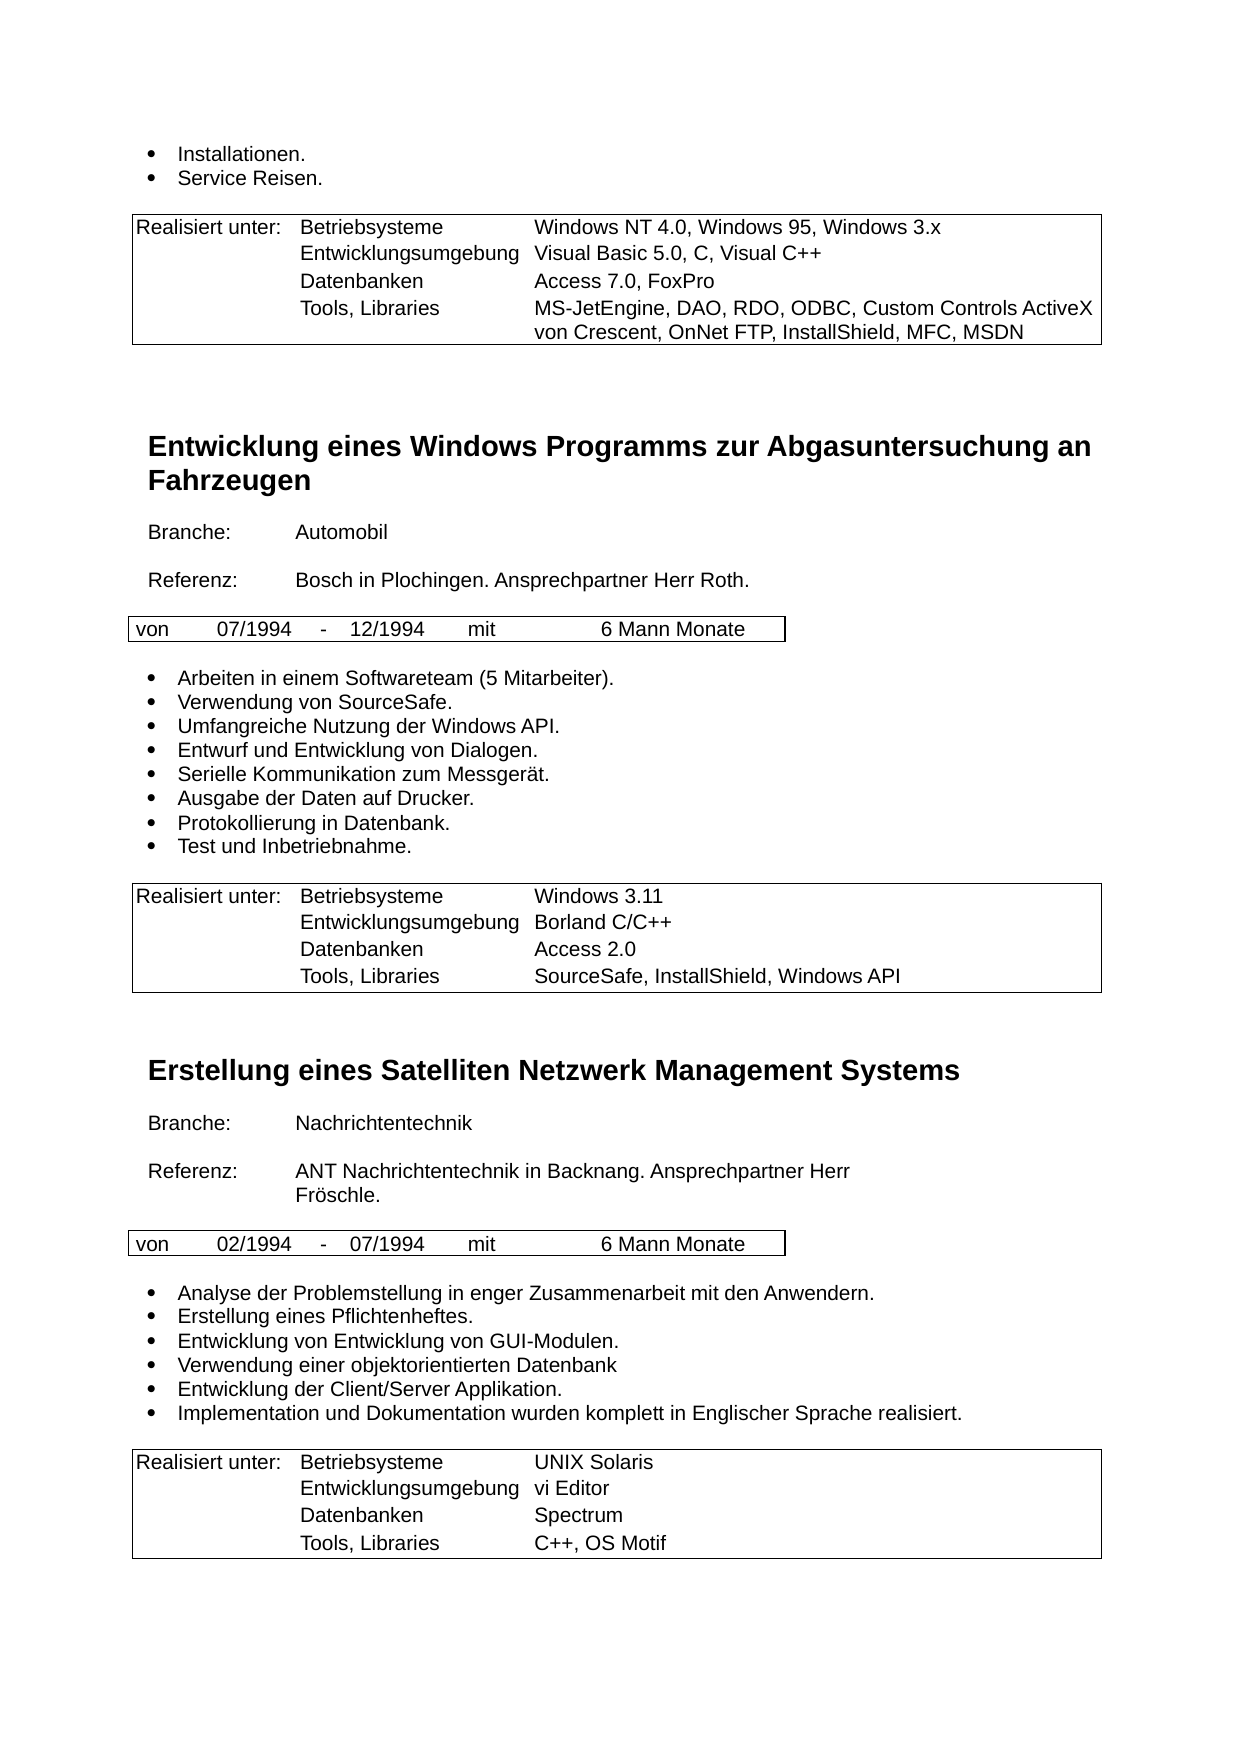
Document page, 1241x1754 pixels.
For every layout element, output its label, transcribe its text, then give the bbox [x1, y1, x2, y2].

table_header 12/1994 [342, 617, 460, 641]
table_cell [133, 964, 297, 992]
table_cell Visual Basic 5.0, C, Visual C++ [531, 241, 1101, 268]
table_header Betriebsysteme [297, 215, 531, 241]
table_cell SourceSafe, InstallShield, Windows API [531, 964, 1101, 992]
table_header Betriebsysteme [297, 1450, 531, 1476]
table_cell Datenbanken [297, 269, 531, 296]
table_cell [133, 269, 297, 296]
table_header Windows 3.11 [531, 884, 1101, 910]
list Umfangreiche Nutzung der Windows API. [148, 714, 1110, 738]
table_cell [133, 1476, 297, 1503]
list Service Reisen. [148, 166, 1110, 190]
table_cell Access 7.0, FoxPro [531, 269, 1101, 296]
table_cell Entwicklungsumgebung [297, 1476, 531, 1503]
table_cell Datenbanken [297, 937, 531, 964]
list Erstellung eines Pflichtenheftes. [148, 1304, 1110, 1328]
list Entwurf und Entwicklung von Dialogen. [148, 738, 1110, 762]
list Protokollierung in Datenbank. [148, 810, 1110, 834]
list Entwicklung der Client/Server Applikation. [148, 1377, 1110, 1401]
table_cell [133, 296, 297, 344]
text Referenz: ANT Nachrichtentechnik in Backnang. Ansprechpartner Herr [148, 1158, 1110, 1182]
list Verwendung von SourceSafe. [148, 690, 1110, 714]
table_header Windows NT 4.0, Windows 95, Windows 3.x [531, 215, 1101, 241]
table_cell Tools, Libraries [297, 296, 531, 344]
table_cell [133, 1531, 297, 1558]
list Arbeiten in einem Softwareteam (5 Mitarbeiter). [148, 666, 1110, 690]
table_cell MS-JetEngine, DAO, RDO, ODBC, Custom Controls ActiveX von Crescent, OnNet FTP, InstallShield, MFC, MSDN [531, 296, 1101, 344]
list Entwicklung von Entwicklung von GUI-Modulen. [148, 1328, 1110, 1352]
table_header 6 Mann Monate [593, 617, 784, 641]
table_header - [313, 1231, 342, 1255]
table_cell [133, 241, 297, 268]
table_cell Tools, Libraries [297, 1531, 531, 1558]
table_header 02/1994 [209, 1231, 313, 1255]
table_cell Datenbanken [297, 1503, 531, 1531]
subtitle Erstellung eines Satelliten Netzwerk Management Systems [148, 1053, 1110, 1087]
table_header Realisiert unter: [133, 1450, 297, 1476]
list Implementation und Dokumentation wurden komplett in Englischer Sprache realisiert. [148, 1401, 1110, 1425]
table_cell Entwicklungsumgebung [297, 910, 531, 937]
table_cell C++, OS Motif [531, 1531, 1101, 1558]
list Serielle Kommunikation zum Messgerät. [148, 762, 1110, 786]
list Test und Inbetriebnahme. [148, 834, 1110, 858]
table_cell vi Editor [531, 1476, 1101, 1503]
table_header mit [460, 617, 593, 641]
table_cell Spectrum [531, 1503, 1101, 1531]
text Branche: Nachrichtentechnik [148, 1111, 1110, 1134]
subtitle Entwicklung eines Windows Programms zur Abgasuntersuchung an Fahrzeugen [148, 429, 1110, 496]
list Ausgabe der Daten auf Drucker. [148, 786, 1110, 810]
table_cell [133, 1503, 297, 1531]
text Referenz: Bosch in Plochingen. Ansprechpartner Herr Roth. [148, 568, 1110, 592]
table_cell [133, 910, 297, 937]
table_header 07/1994 [209, 617, 313, 641]
table_cell Access 2.0 [531, 937, 1101, 964]
list Verwendung einer objektorientierten Datenbank [148, 1352, 1110, 1377]
table_header UNIX Solaris [531, 1450, 1101, 1476]
text Branche: Automobil [148, 520, 1110, 544]
table_header von [129, 1231, 209, 1255]
table_cell Tools, Libraries [297, 964, 531, 992]
table_cell Borland C/C++ [531, 910, 1101, 937]
table_cell Entwicklungsumgebung [297, 241, 531, 268]
table_header mit [460, 1231, 593, 1255]
table_header von [129, 617, 209, 641]
table_header 6 Mann Monate [593, 1231, 784, 1255]
table_header - [313, 617, 342, 641]
table_header Betriebsysteme [297, 884, 531, 910]
table_header Realisiert unter: [133, 215, 297, 241]
list Analyse der Problemstellung in enger Zusammenarbeit mit den Anwendern. [148, 1280, 1110, 1304]
table_header Realisiert unter: [133, 884, 297, 910]
table_cell [133, 937, 297, 964]
text Fröschle. [221, 1182, 1110, 1206]
list Installationen. [148, 142, 1110, 166]
table_header 07/1994 [342, 1231, 460, 1255]
